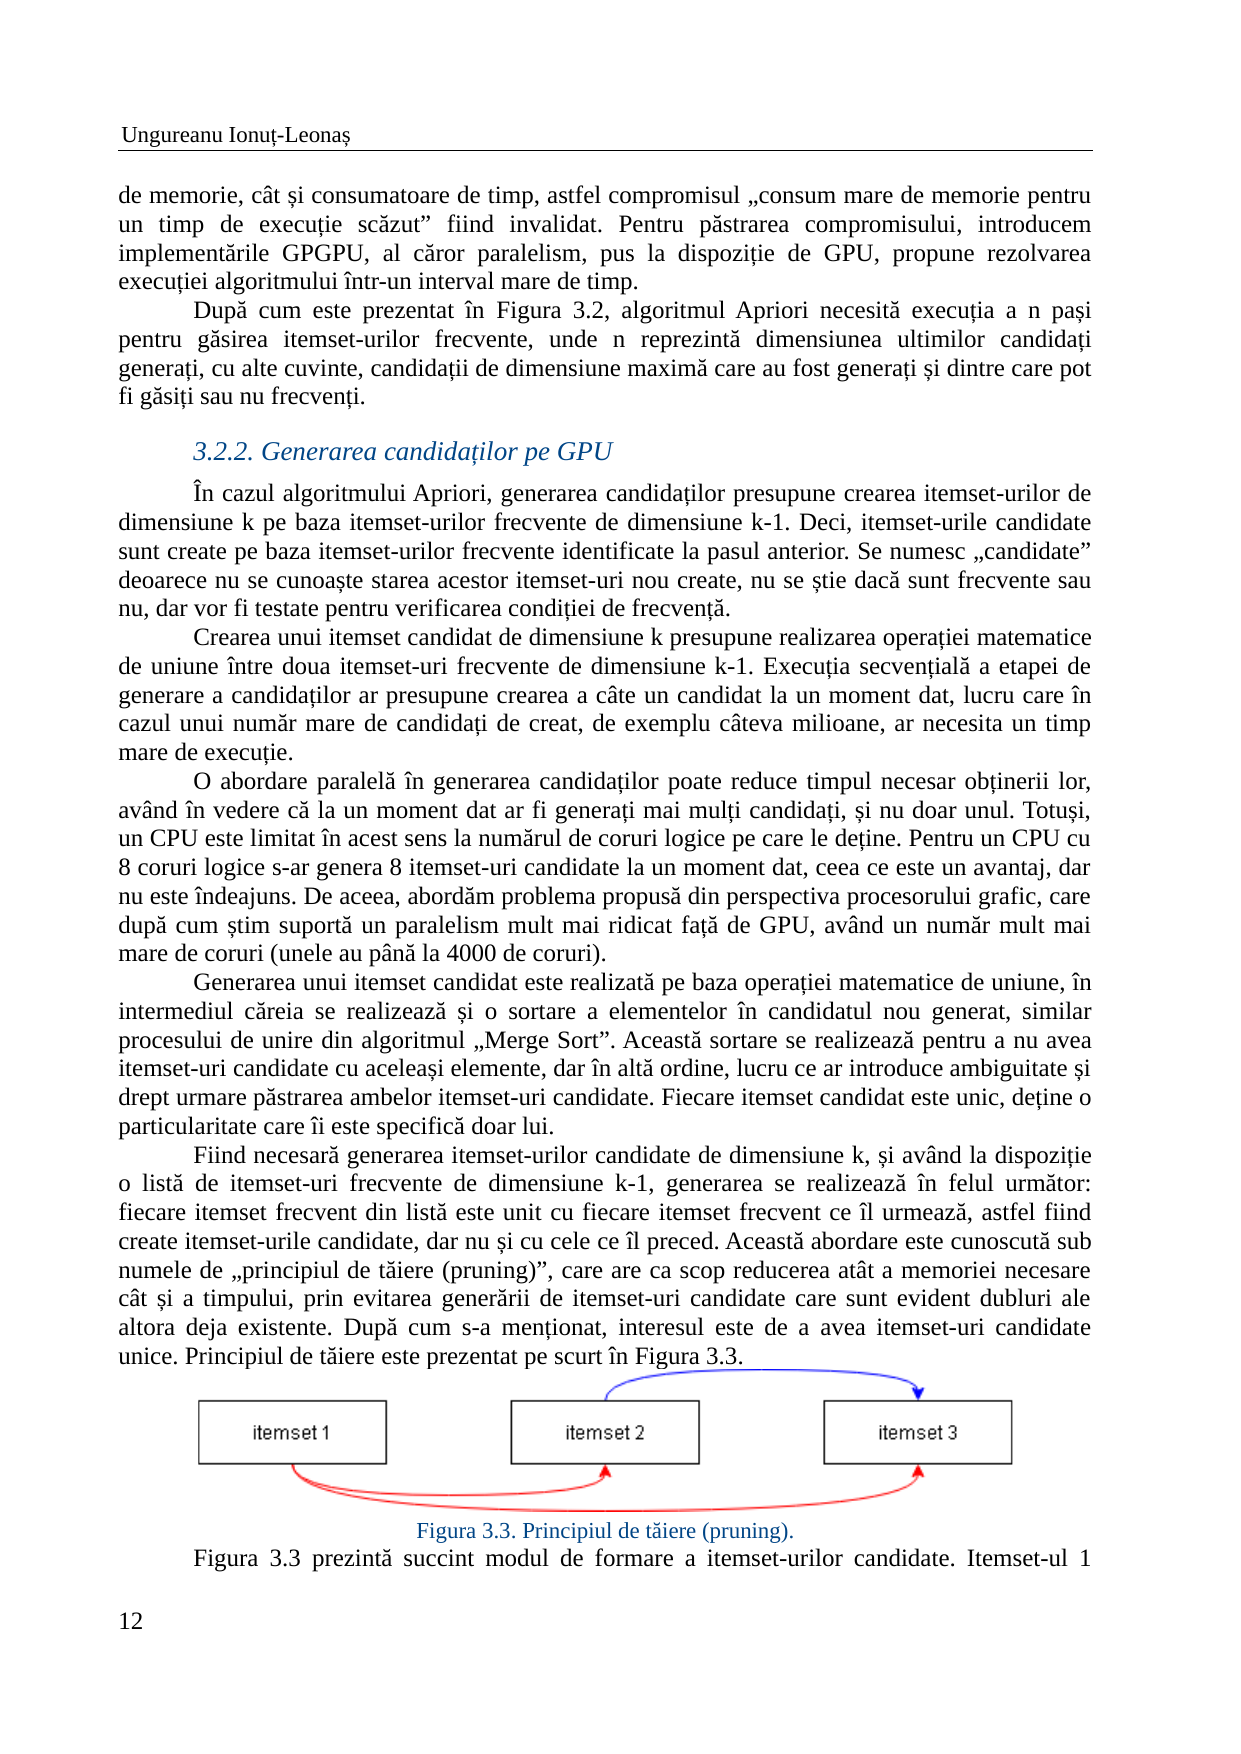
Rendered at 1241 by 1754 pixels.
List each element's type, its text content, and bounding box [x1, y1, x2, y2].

text Fiind necesară generarea itemset-urilor candidate de dimensiune k, și având la dispoziție o listă de itemset-uri frecvente de dimensiune k-1, generarea se realizează în felul următor: fiecare itemset frecvent din listă este unit cu fiecare itemset frecvent ce îl urmează, astfel fiind create itemset-urile candidate, dar nu și cu cele ce îl preced. Această abordare este cunoscută sub numele de „principiul de tăiere (pruning)”, care are ca scop reducerea atât a memoriei necesare cât și a timpului, prin evitarea generării de itemset-uri candidate care sunt evident dubluri ale altora deja existente. După cum s-a menționat, interesul este de a avea itemset-uri candidate unice. Principiul de tăiere este prezentat pe scurt în Figura 3.3. [118, 1140, 1093, 1370]
text După cum este prezentat în Figura 3.2, algoritmul Apriori necesită execuția a n pași pentru găsirea itemset-urilor frecvente, unde n reprezintă dimensiunea ultimilor candidați generați, cu alte cuvinte, candidații de dimensiune maximă care au fost generați și dintre care pot fi găsiți sau nu frecvenți. [118, 295, 1093, 410]
text de memorie, cât și consumatoare de timp, astfel compromisul „consum mare de memorie pentru un timp de execuție scăzut” fiind invalidat. Pentru păstrarea compromisului, introducem implementările GPGPU, al căror paralelism, pus la dispoziție de GPU, propune rezolvarea execuției algoritmului într-un interval mare de timp. [118, 180, 1093, 295]
text O abordare paralelă în generarea candidaților poate reduce timpul necesar obținerii lor, având în vedere că la un moment dat ar fi generați mai mulți candidați, și nu doar unul. Totuși, un CPU este limitat în acest sens la numărul de coruri logice pe care le deține. Pentru un CPU cu 8 coruri logice s-ar genera 8 itemset-uri candidate la un moment dat, ceea ce este un avantaj, dar nu este îndeajuns. De aceea, abordăm problema propusă din perspectiva procesorului grafic, care după cum știm suportă un paralelism mult mai ridicat față de GPU, având un număr mult mai mare de coruri (unele au până la 4000 de coruri). [118, 766, 1093, 967]
subtitle Generarea candidaților pe GPU [193, 435, 1093, 466]
text Generarea unui itemset candidat este realizată pe baza operației matematice de uniune, în intermediul căreia se realizează și o sortare a elementelor în candidatul nou generat, similar procesului de unire din algoritmul „Merge Sort”. Această sortare se realizează pentru a nu avea itemset-uri candidate cu aceleași elemente, dar în altă ordine, lucru ce ar introduce ambiguitate și drept urmare păstrarea ambelor itemset-uri candidate. Fiecare itemset candidat este unic, deține o particularitate care îi este specifică doar lui. [118, 967, 1093, 1140]
text În cazul algoritmului Apriori, generarea candidaților presupune crearea itemset-urilor de dimensiune k pe baza itemset-urilor frecvente de dimensiune k-1. Deci, itemset-urile candidate sunt create pe baza itemset-urilor frecvente identificate la pasul anterior. Se numesc „candidate” deoarece nu se cunoaște starea acestor itemset-uri nou create, nu se știe dacă sunt frecvente sau nu, dar vor fi testate pentru verificarea condiției de frecvență. [118, 478, 1093, 622]
text Figura 3.3 prezintă succint modul de formare a itemset-urilor candidate. Itemset-ul 1 [118, 1370, 1093, 1572]
text Crearea unui itemset candidat de dimensiune k presupune realizarea operației matematice de uniune între doua itemset-uri frecvente de dimensiune k-1. Execuția secvențială a etapei de generare a candidaților ar presupune crearea a câte un candidat la un moment dat, lucru care în cazul unui număr mare de candidați de creat, de exemplu câteva milioane, ar necesita un timp mare de execuție. [118, 622, 1093, 766]
picture [198, 1369, 1013, 1512]
text Figura 3.3. Principiul de tăiere (pruning). [198, 1512, 1012, 1543]
